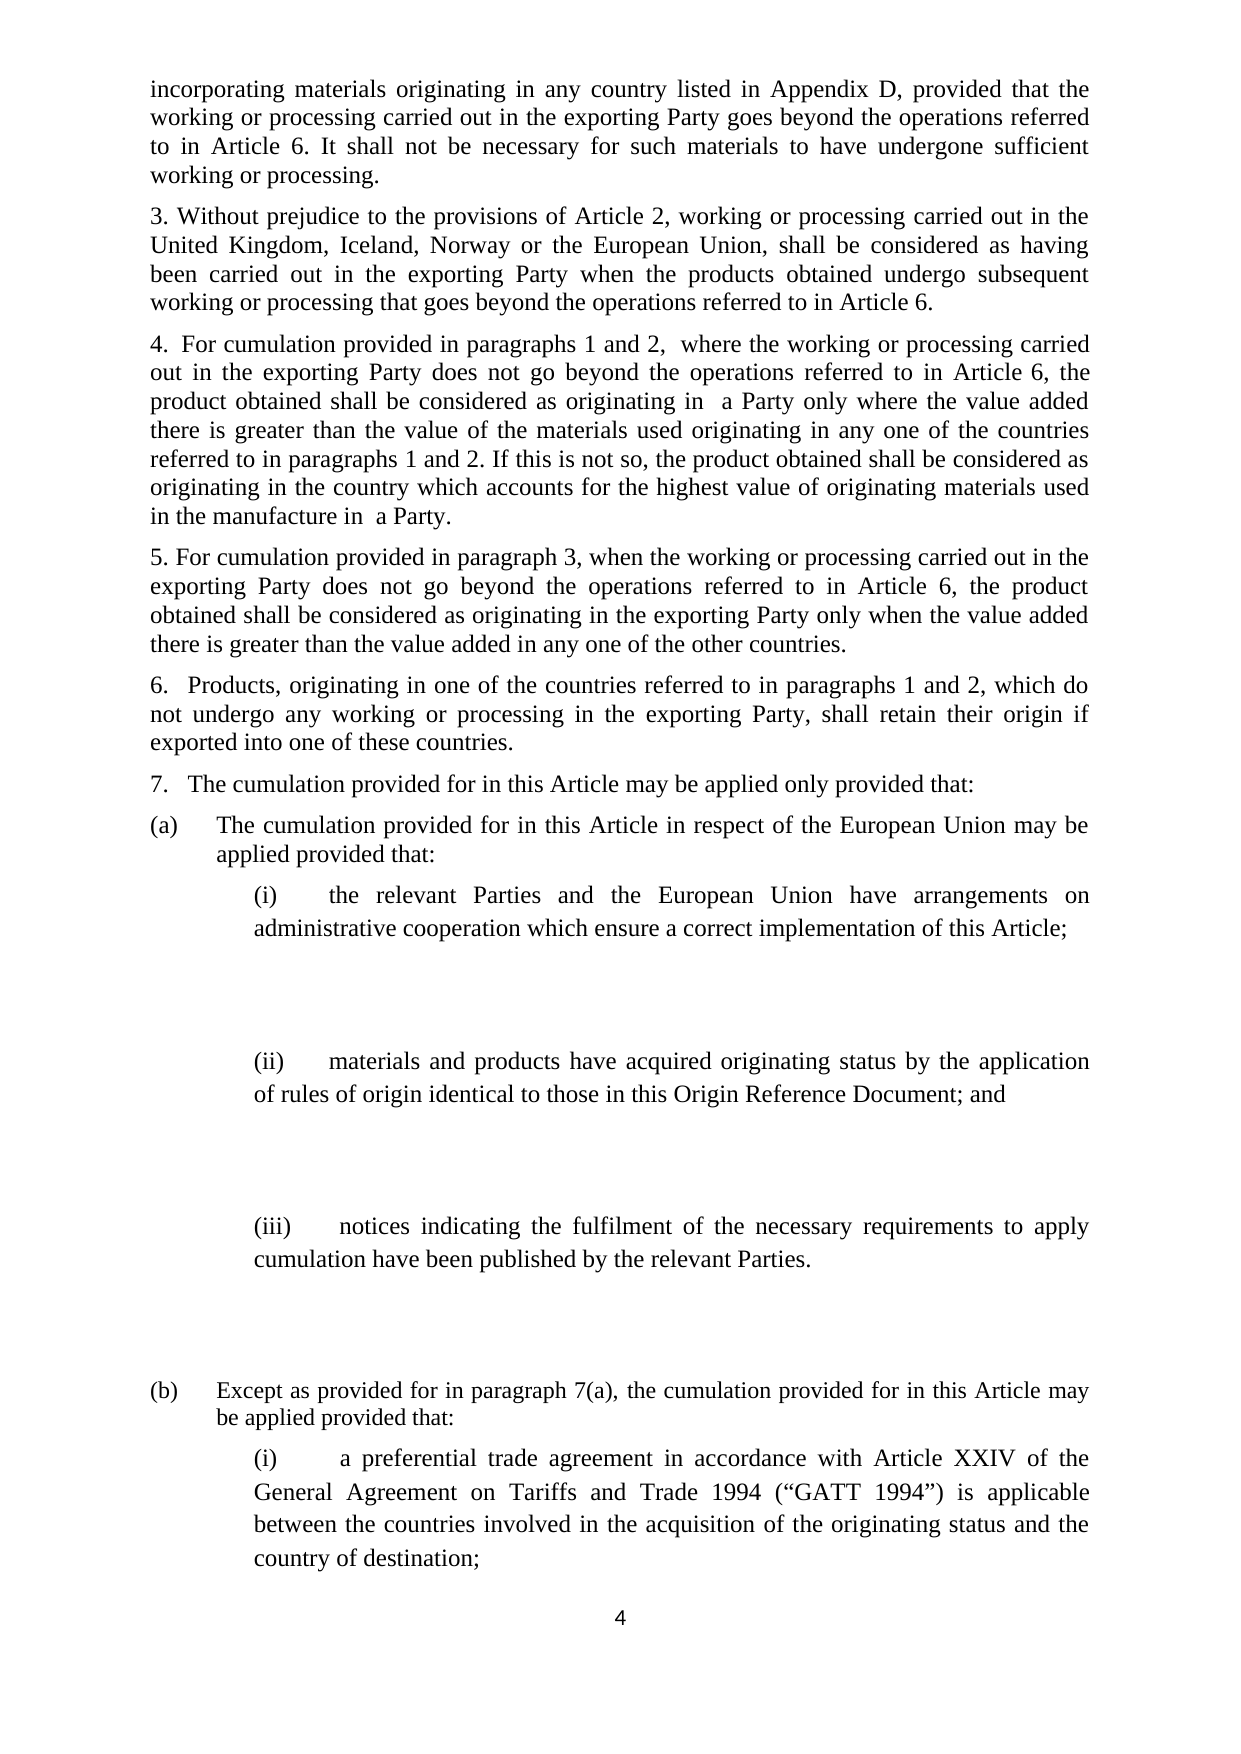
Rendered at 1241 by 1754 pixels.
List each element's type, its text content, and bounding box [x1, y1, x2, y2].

text 3. Without prejudice to the provisions of Article 2, working or processing carried out in the United Kingdom, Iceland, Norway or the European Union, shall be considered as having been carried out in the exporting Party when the products obtained undergo subsequent working or processing that goes beyond the operations referred to in Article 6. [150, 201, 1090, 316]
list notices indicating the fulfilment of the necessary requirements to apply cumulation have been published by the relevant Parties. [253, 1211, 1090, 1273]
text incorporating materials originating in any country listed in Appendix D, provided that the working or processing carried out in the exporting Party goes beyond the operations referred to in Article 6. It shall not be necessary for such materials to have undergone sufficient working or processing. [150, 74, 1090, 189]
text (b) Except as provided for in paragraph 7(a), the cumulation provided for in this Article may be applied provided that: [150, 1376, 1090, 1431]
text 5. For cumulation provided in paragraph 3, when the working or processing carried out in the exporting Party does not go beyond the operations referred to in Article 6, the product obtained shall be considered as originating in the exporting Party only when the value added there is greater than the value added in any one of the other countries. [150, 542, 1090, 657]
list a preferential trade agreement in accordance with Article XXIV of the General Agreement on Tariffs and Trade 1994 (“GATT 1994”) is applicable between the countries involved in the acquisition of the originating status and the country of destination; [253, 1443, 1090, 1571]
text 4. For cumulation provided in paragraphs 1 and 2, where the working or processing carried out in the exporting Party does not go beyond the operations referred to in Article 6, the product obtained shall be considered as originating in a Party only where the value added there is greater than the value of the materials used originating in any one of the countries referred to in paragraphs 1 and 2. If this is not so, the product obtained shall be considered as originating in the country which accounts for the highest value of originating materials used in the manufacture in a Party. [150, 329, 1090, 530]
text (a) The cumulation provided for in this Article in respect of the European Union may be applied provided that: [150, 810, 1090, 867]
list materials and products have acquired originating status by the application of rules of origin identical to those in this Origin Reference Document; and [253, 1046, 1090, 1107]
text 7. The cumulation provided for in this Article may be applied only provided that: [150, 769, 1090, 797]
list the relevant Parties and the European Union have arrangements on administrative cooperation which ensure a correct implementation of this Article; [253, 880, 1090, 942]
text 6. Products, originating in one of the countries referred to in paragraphs 1 and 2, which do not undergo any working or processing in the exporting Party, shall retain their origin if exported into one of these countries. [150, 670, 1090, 756]
